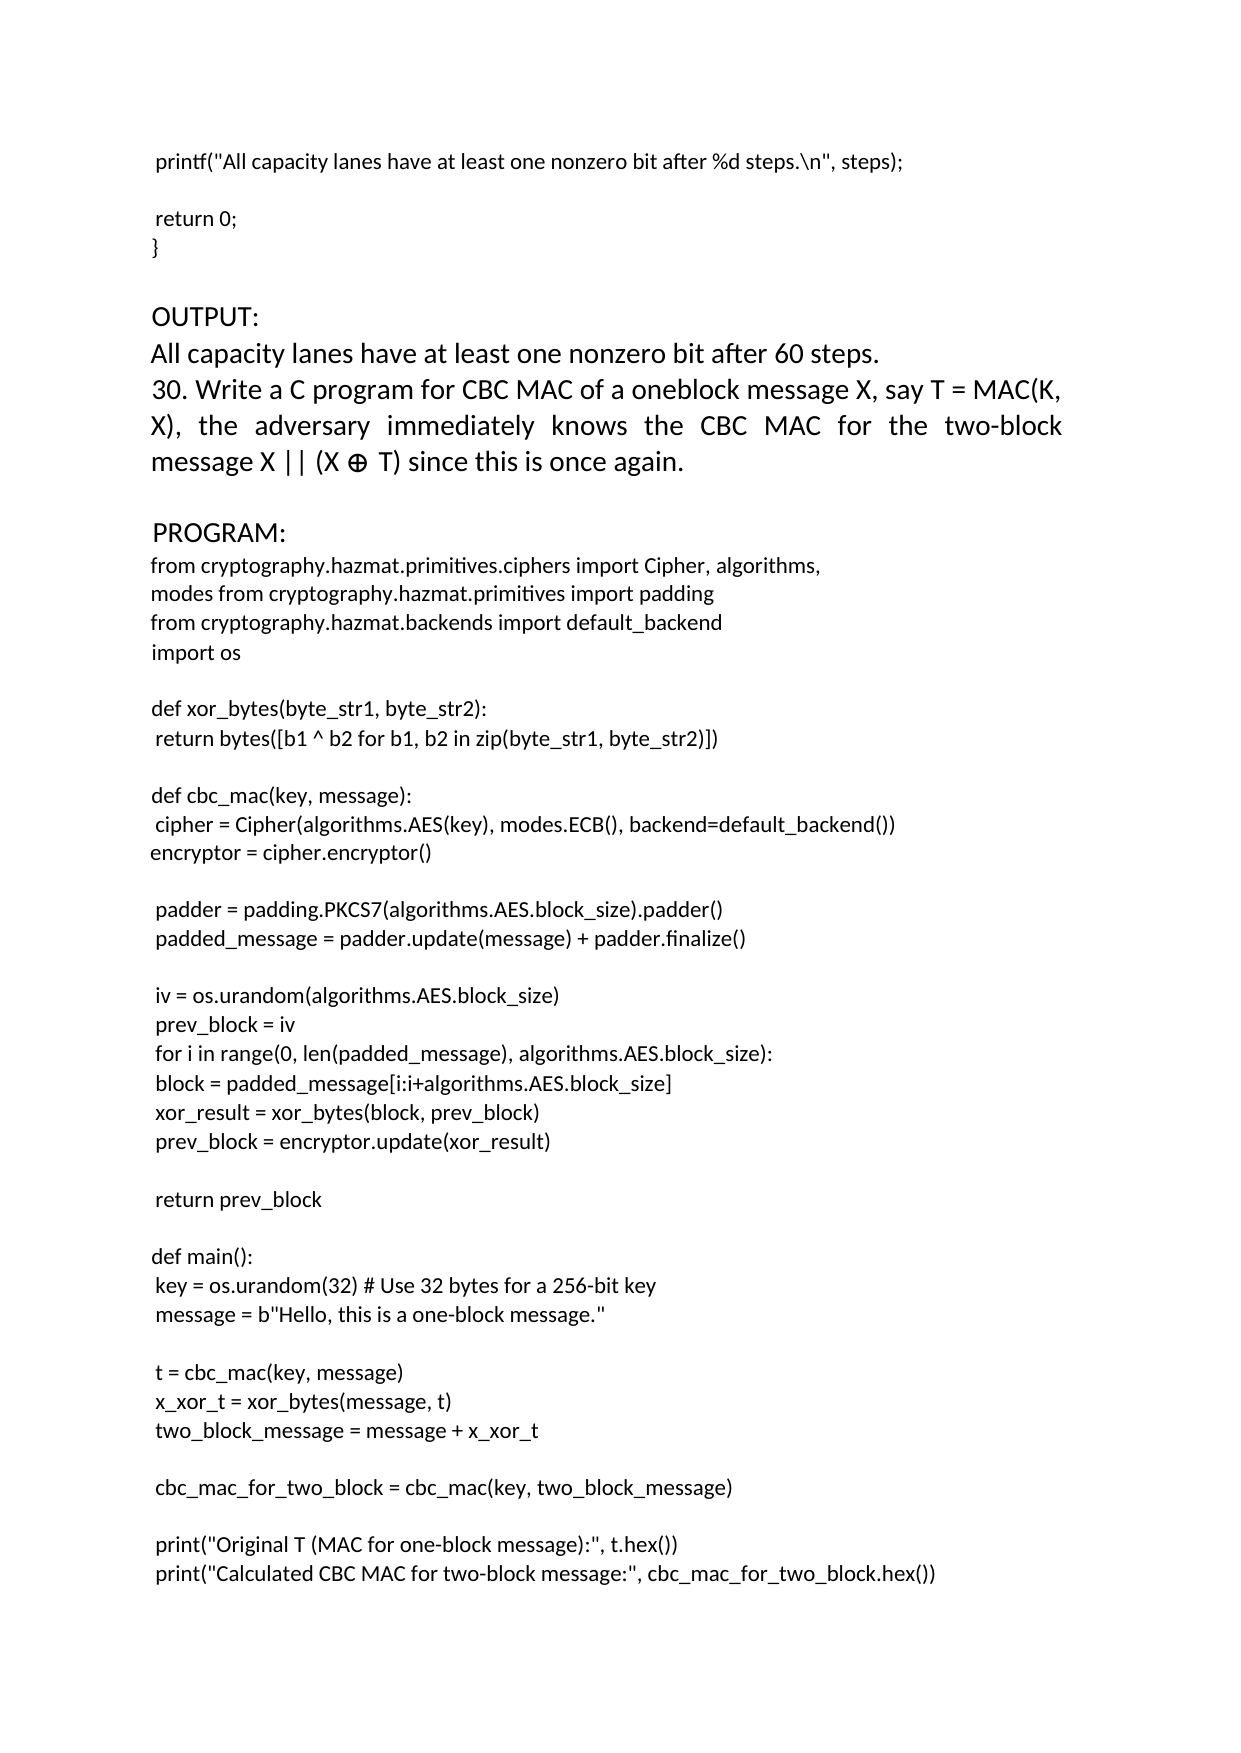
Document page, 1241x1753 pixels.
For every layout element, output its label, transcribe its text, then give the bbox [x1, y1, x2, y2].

text padded_message = padder.update(message) + padder.finalize() [150, 924, 1097, 952]
text from cryptography.hazmat.primitives.ciphers import Cipher, algorithms, modes from cryptography.hazmat.primitives import padding [150, 551, 884, 607]
text x_xor_t = xor_bytes(message, t) [150, 1387, 1097, 1415]
text PROGRAM: [152, 514, 1097, 550]
text message = b"Hello, this is a one-block message." [150, 1301, 1097, 1329]
text xor_result = xor_bytes(block, prev_block) [150, 1098, 1097, 1126]
text def xor_bytes(byte_str1, byte_str2): [151, 694, 1097, 723]
text return bytes([b1 ^ b2 for b1, b2 in zip(byte_str1, byte_str2)]) [150, 724, 1097, 752]
text } [151, 233, 1097, 261]
text t = cbc_mac(key, message) [150, 1358, 1097, 1386]
text import os [151, 638, 1097, 666]
text iv = os.urandom(algorithms.AES.block_size) [150, 981, 1097, 1009]
text return prev_block [150, 1185, 1097, 1213]
text def cbc_mac(key, message): [151, 781, 1097, 809]
text prev_block = encryptor.update(xor_result) [150, 1127, 1097, 1155]
text def main(): [151, 1242, 1097, 1270]
text from cryptography.hazmat.backends import default_backend [150, 608, 1097, 637]
text print("Original T (MAC for one-block message):", t.hex()) [150, 1530, 1097, 1558]
text block = padded_message[i:i+algorithms.AES.block_size] [150, 1069, 1097, 1097]
text print("Calculated CBC MAC for two-block message:", cbc_mac_for_two_block.hex()) [150, 1559, 1097, 1587]
text All capacity lanes have at least one nonzero bit after 60 steps. [150, 335, 1097, 371]
text cipher = Cipher(algorithms.AES(key), modes.ECB(), backend=default_backend()) encryptor = cipher.encryptor() [150, 810, 910, 866]
text OUTPUT: [151, 298, 1097, 334]
text two_block_message = message + x_xor_t [150, 1416, 1097, 1444]
text key = os.urandom(32) # Use 32 bytes for a 256-bit key [150, 1271, 1097, 1299]
text 30. Write a C program for CBC MAC of a oneblock message X, say T = MAC(K, X), the adversary immediately knows the CBC MAC for the two-block message X || (X ⊕ T) since this is once again. [151, 371, 1064, 479]
text prev_block = iv [150, 1010, 1097, 1038]
text return 0; [150, 204, 1097, 232]
text for i in range(0, len(padded_message), algorithms.AES.block_size): [150, 1039, 1097, 1068]
text cbc_mac_for_two_block = cbc_mac(key, two_block_message) [150, 1473, 1097, 1501]
text padder = padding.PKCS7(algorithms.AES.block_size).padder() [150, 895, 1097, 923]
text printf("All capacity lanes have at least one nonzero bit after %d steps.\n", steps); [150, 147, 1097, 175]
